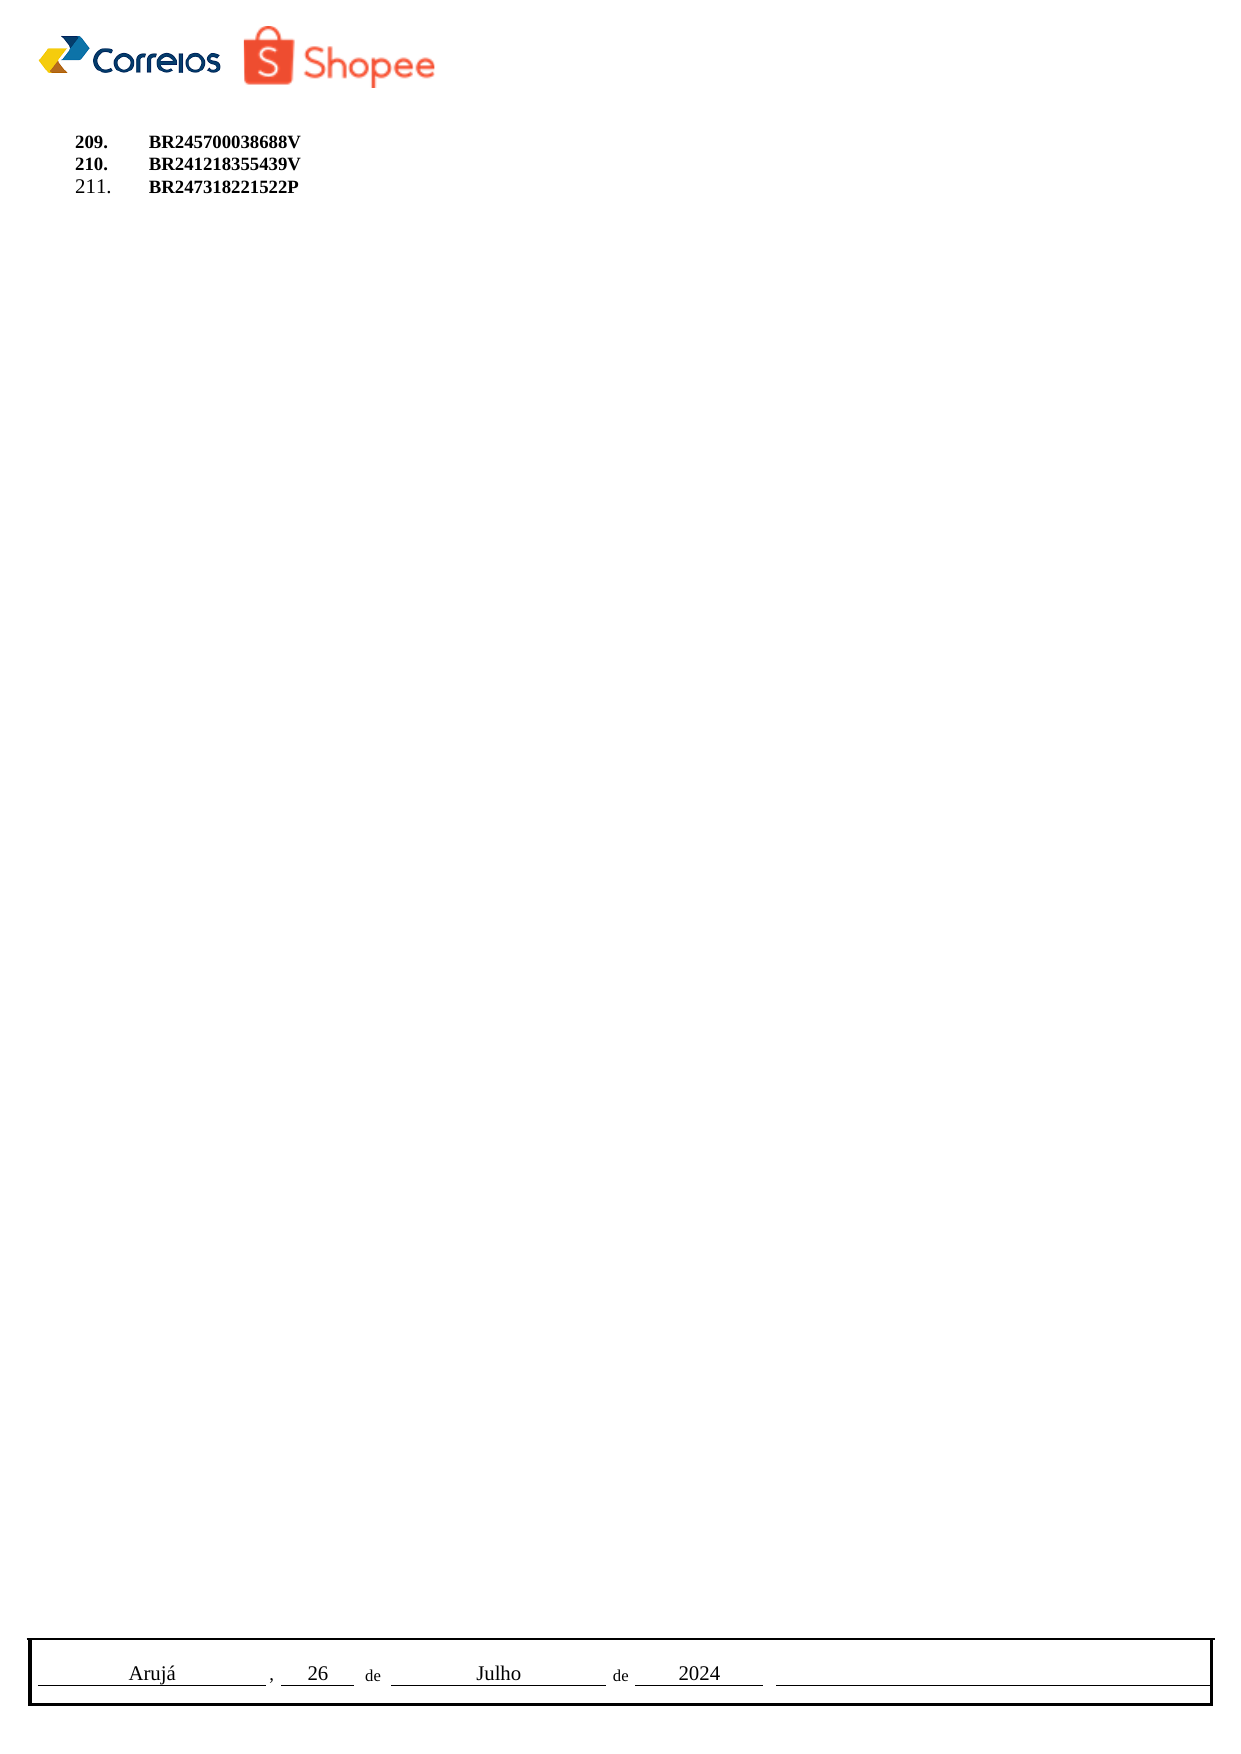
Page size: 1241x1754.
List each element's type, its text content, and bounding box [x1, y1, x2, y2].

list BR247318221522P [75, 174, 329, 198]
list BR241218355439V [75, 153, 329, 174]
list BR245700038688V [75, 131, 329, 153]
